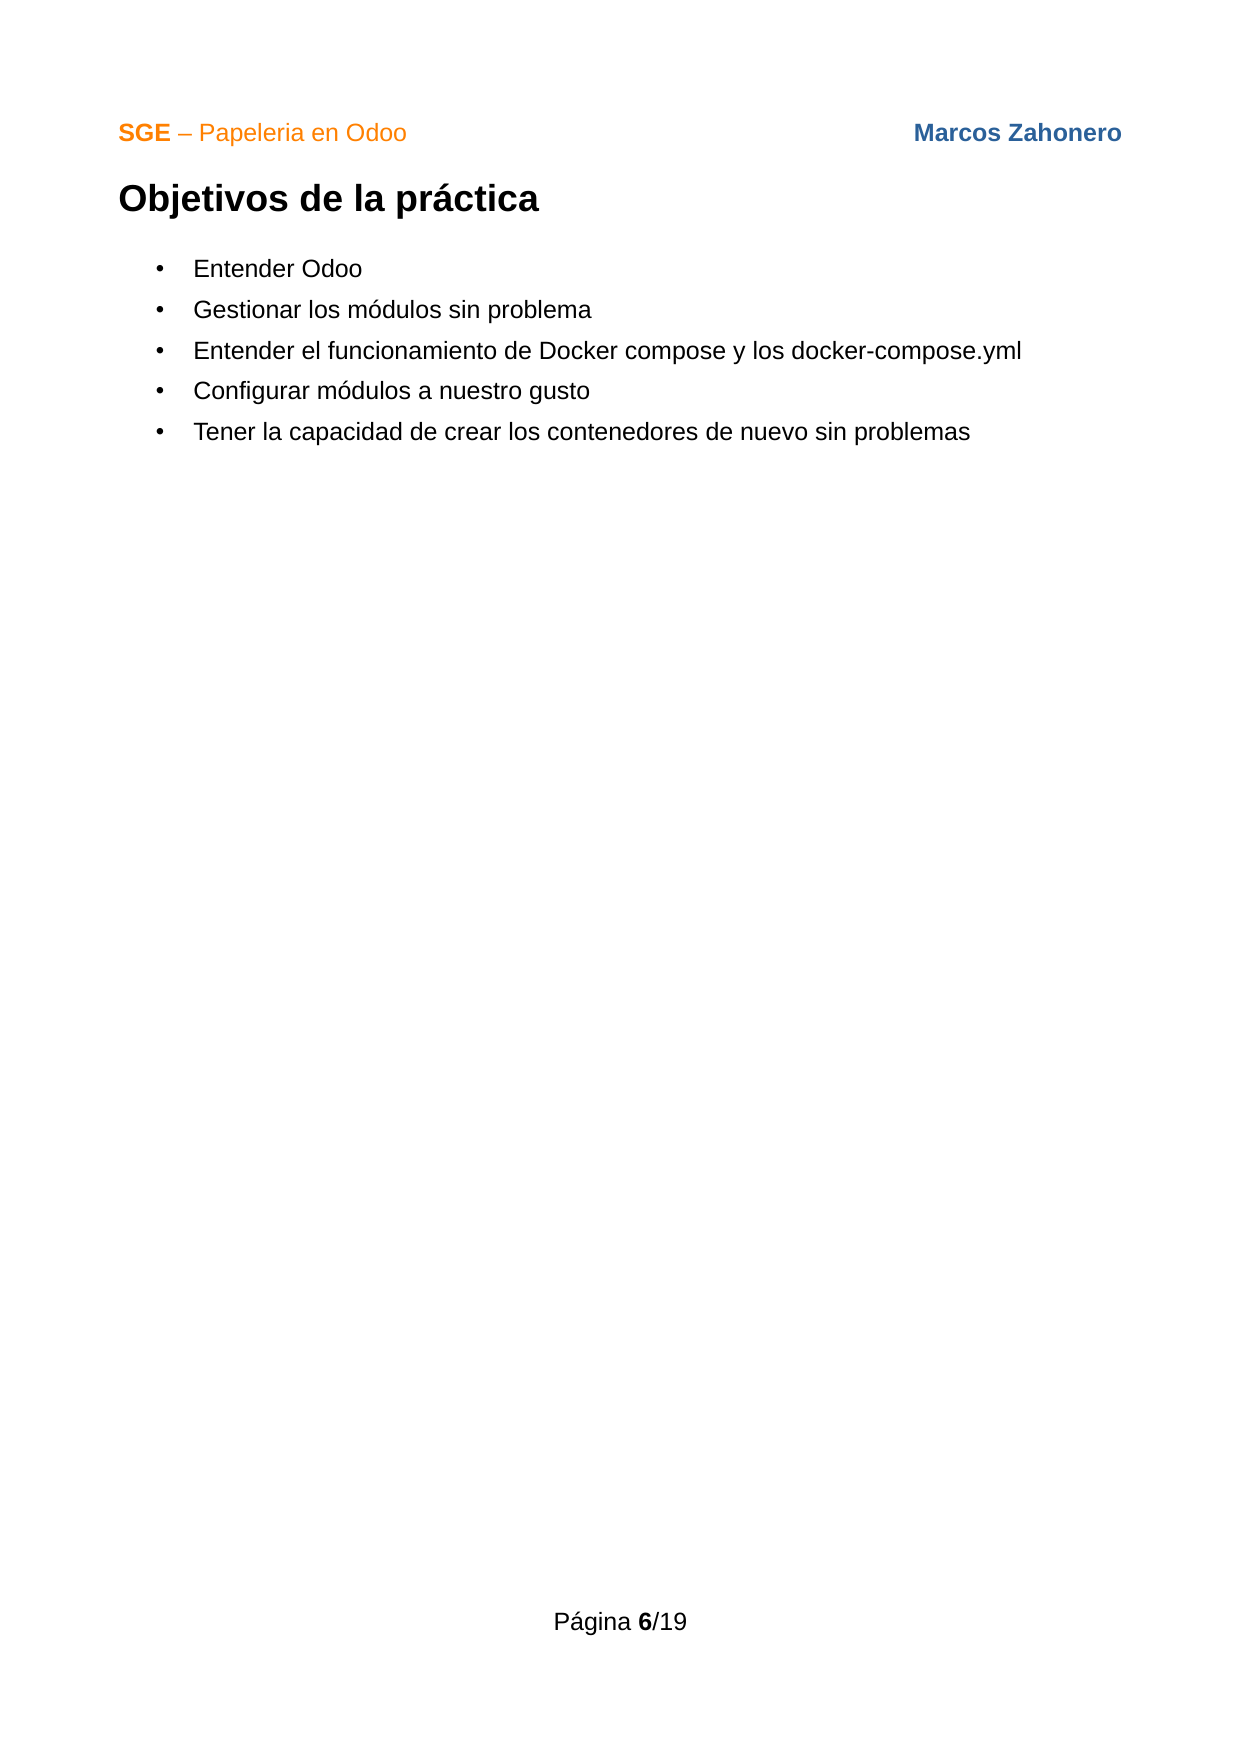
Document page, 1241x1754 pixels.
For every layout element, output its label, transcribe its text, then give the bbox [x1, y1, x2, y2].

list Configurar módulos a nuestro gusto [156, 376, 1122, 405]
subtitle Objetivos de la práctica [118, 176, 1122, 219]
list Entender Odoo [156, 254, 1122, 283]
list Tener la capacidad de crear los contenedores de nuevo sin problemas [156, 417, 1122, 446]
list Gestionar los módulos sin problema [156, 295, 1122, 324]
list Entender el funcionamiento de Docker compose y los docker-compose.yml [156, 336, 1122, 364]
